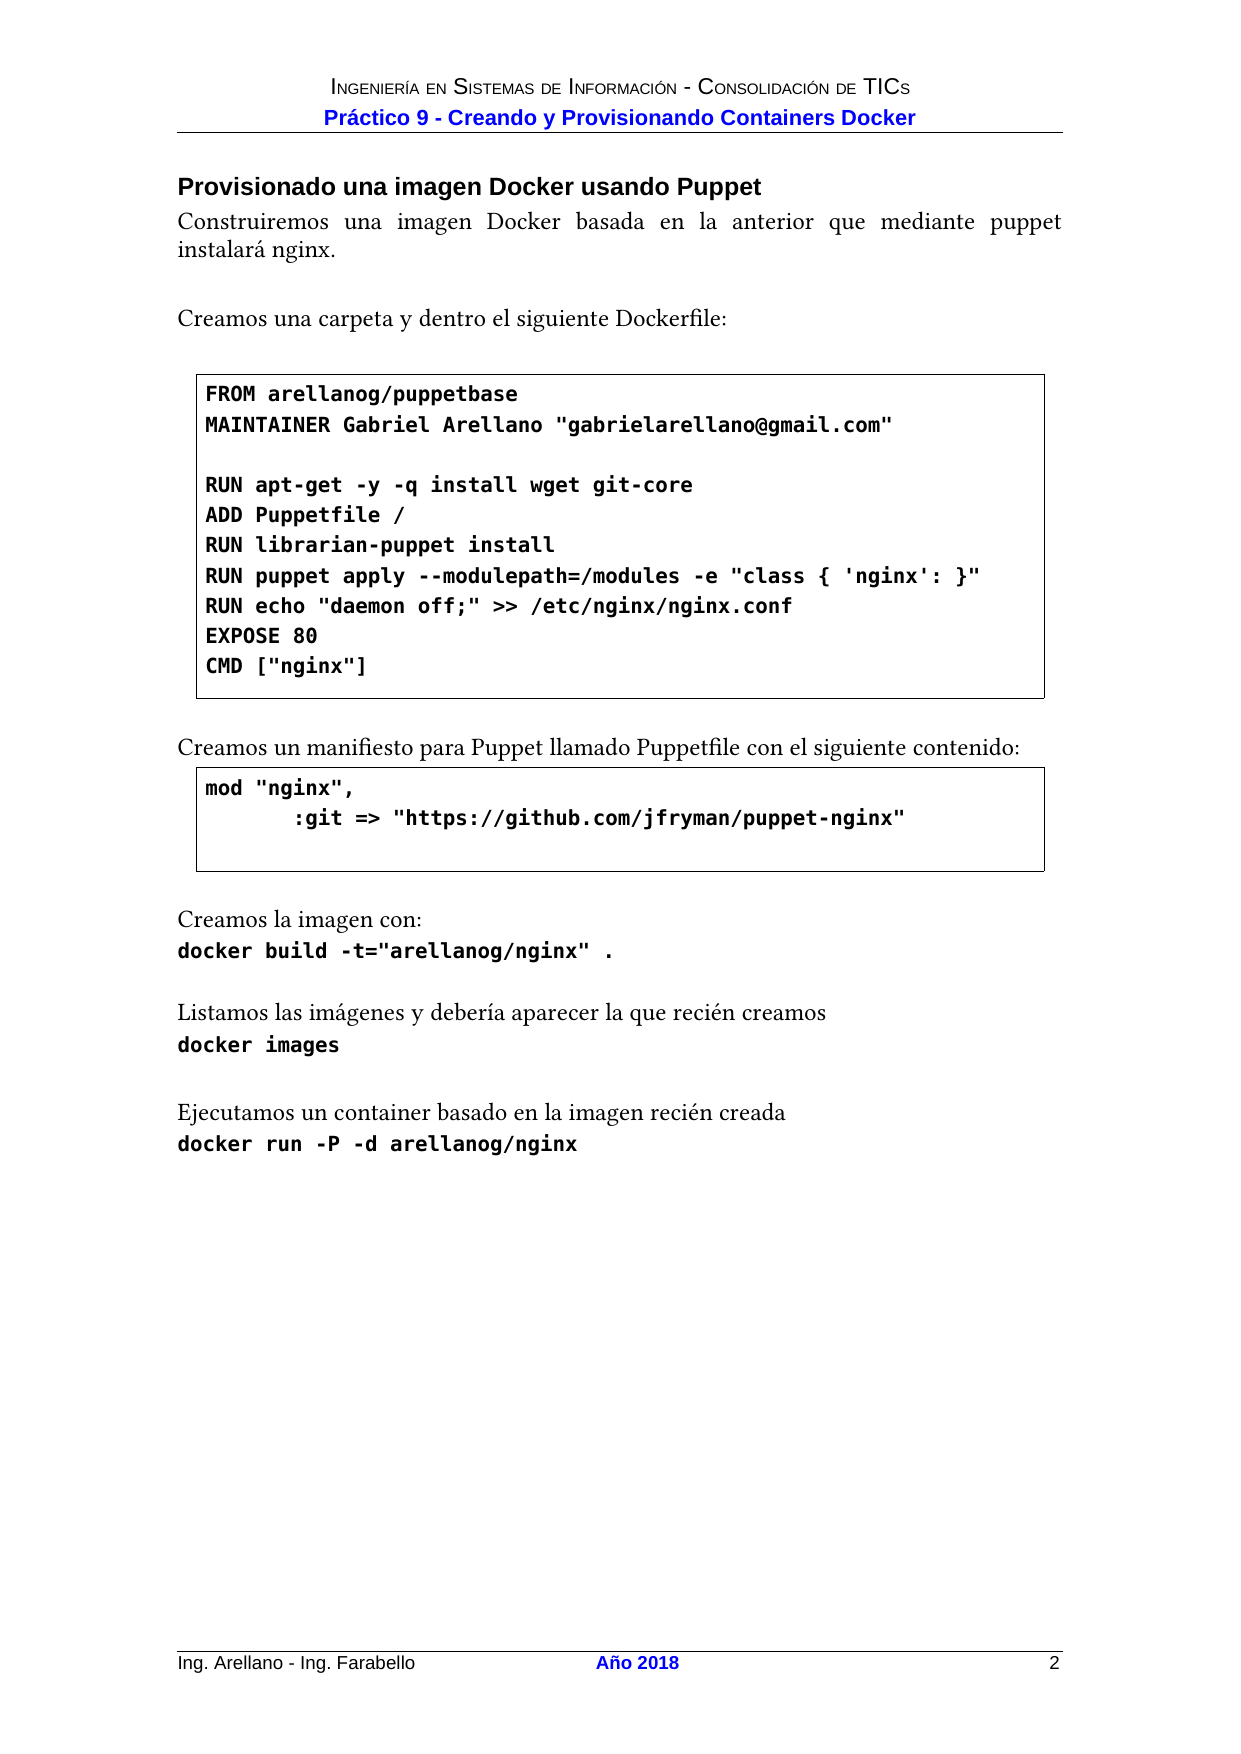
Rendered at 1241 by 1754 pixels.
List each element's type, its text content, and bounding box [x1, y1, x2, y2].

text Creamos un manifiesto para Puppet llamado Puppetfile con el siguiente contenido: [177, 733, 1063, 761]
text RUN librarian-puppet install [205, 533, 1035, 558]
text Construiremos una imagen Docker basada en la anterior que mediante puppet instalará nginx. [177, 207, 1063, 264]
text RUN puppet apply --modulepath=/modules -e "class { 'nginx': }" [205, 564, 1035, 588]
text docker build -t="arellanog/nginx" . [177, 940, 1063, 964]
text FROM arellanog/puppetbase [205, 382, 1035, 407]
text docker images [177, 1033, 1063, 1057]
text EXPOSE 80 [205, 624, 1035, 648]
subtitle Provisionado una imagen Docker usando Puppet [177, 173, 1063, 201]
text :git => "https://github.com/jfryman/puppet-nginx" [205, 807, 1035, 831]
text CMD ["nginx"] [205, 654, 1035, 679]
text Listamos las imágenes y debería aparecer la que recién creamos [177, 998, 1063, 1027]
text Creamos la imagen con: [177, 905, 1063, 934]
text docker run -P -d arellanog/nginx [177, 1132, 1063, 1156]
text RUN apt-get -y -q install wget git-core [205, 473, 1035, 497]
text mod "nginx", [205, 776, 1035, 801]
text Creamos una carpeta y dentro el siguiente Dockerfile: [177, 304, 1063, 333]
text RUN echo "daemon off;" >> /etc/nginx/nginx.conf [205, 594, 1035, 618]
text Ejecutamos un container basado en la imagen recién creada [177, 1098, 1063, 1126]
text ADD Puppetfile / [205, 503, 1035, 528]
text MAINTAINER Gabriel Arellano "gabrielarellano@gmail.com" [205, 413, 1035, 437]
